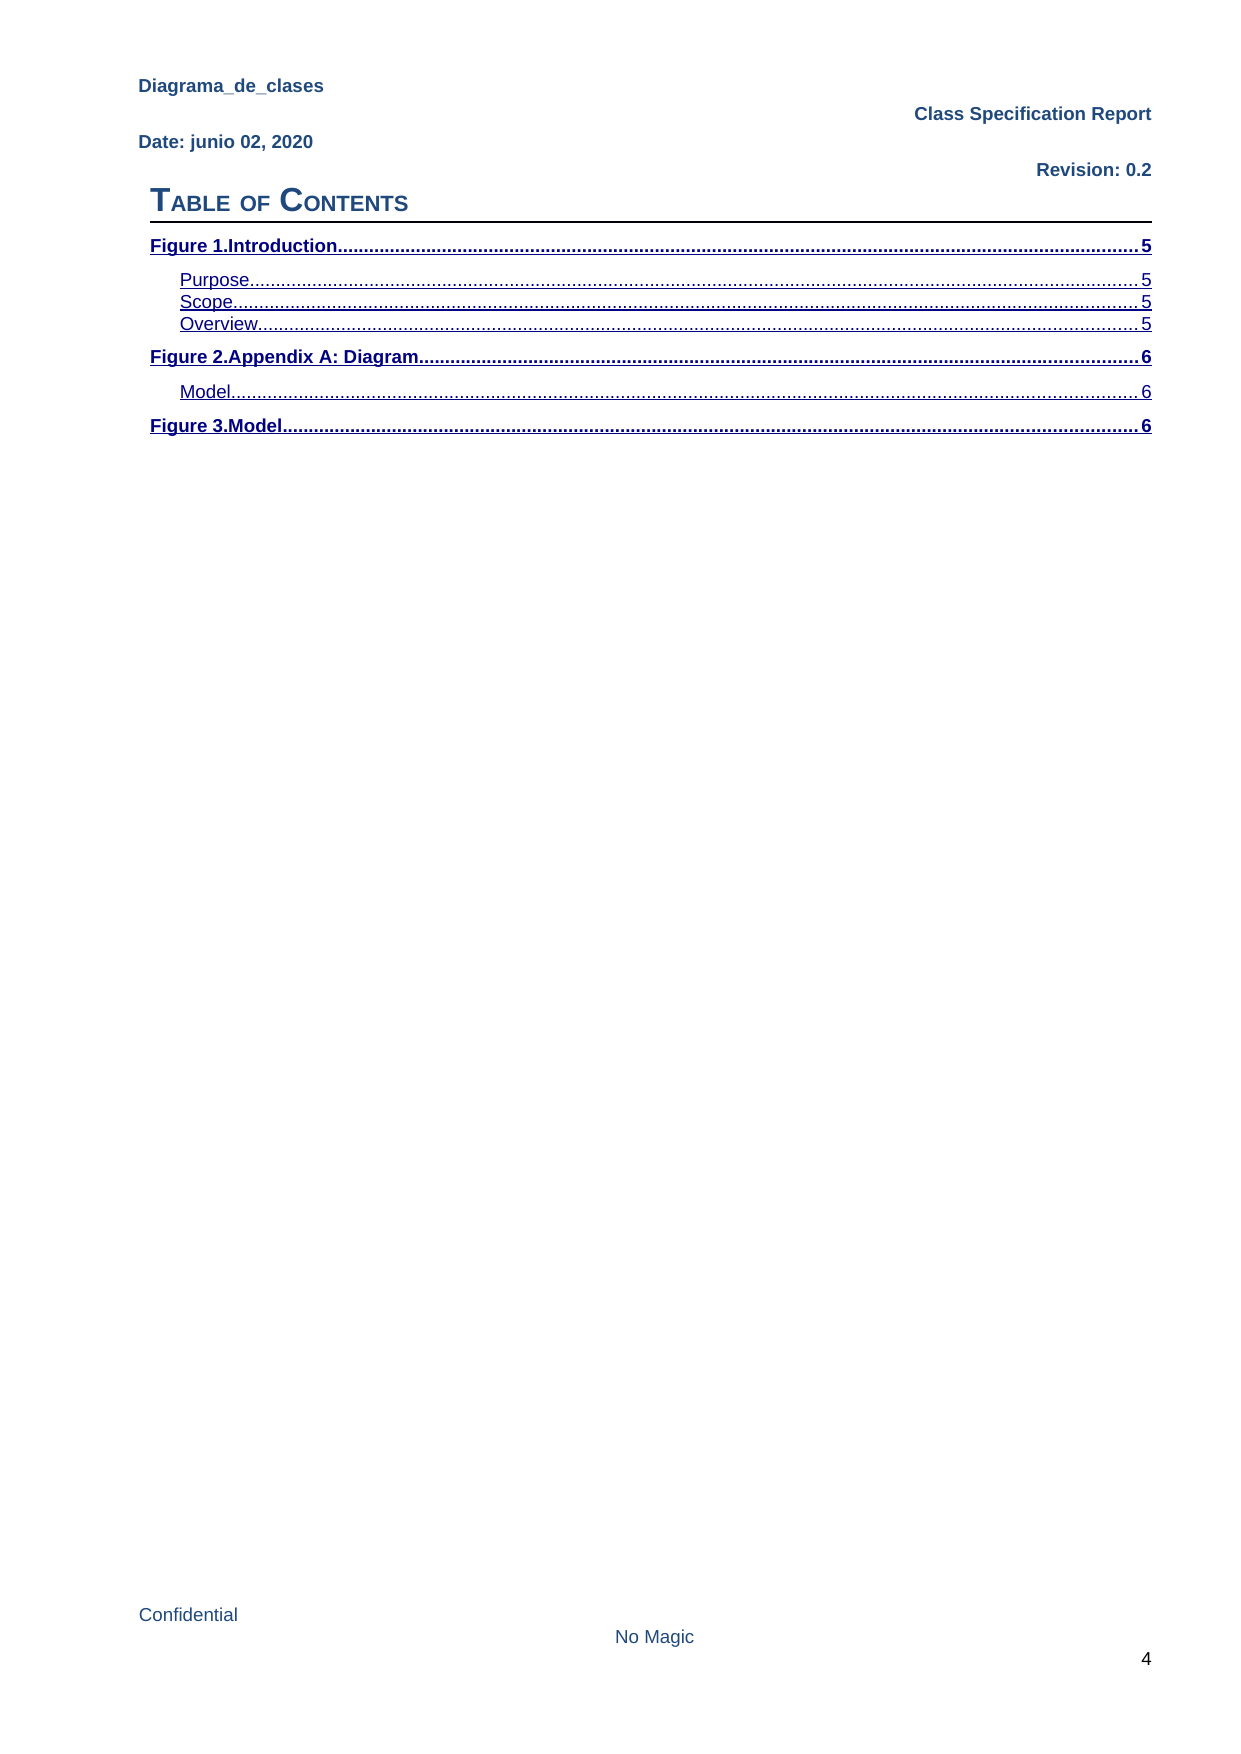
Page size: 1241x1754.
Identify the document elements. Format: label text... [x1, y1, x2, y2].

text Model 6 [179, 380, 1152, 399]
text Scope 5 [179, 291, 1152, 309]
text Figure 3.Model 6 [150, 414, 1153, 436]
text Figure 2.Appendix A: Diagram 6 [150, 346, 1153, 368]
text Purpose 5 [179, 269, 1152, 288]
text Figure 1.Introduction 5 [150, 235, 1153, 257]
text Table of Contents [150, 180, 1152, 221]
text Overview 5 [179, 312, 1152, 331]
